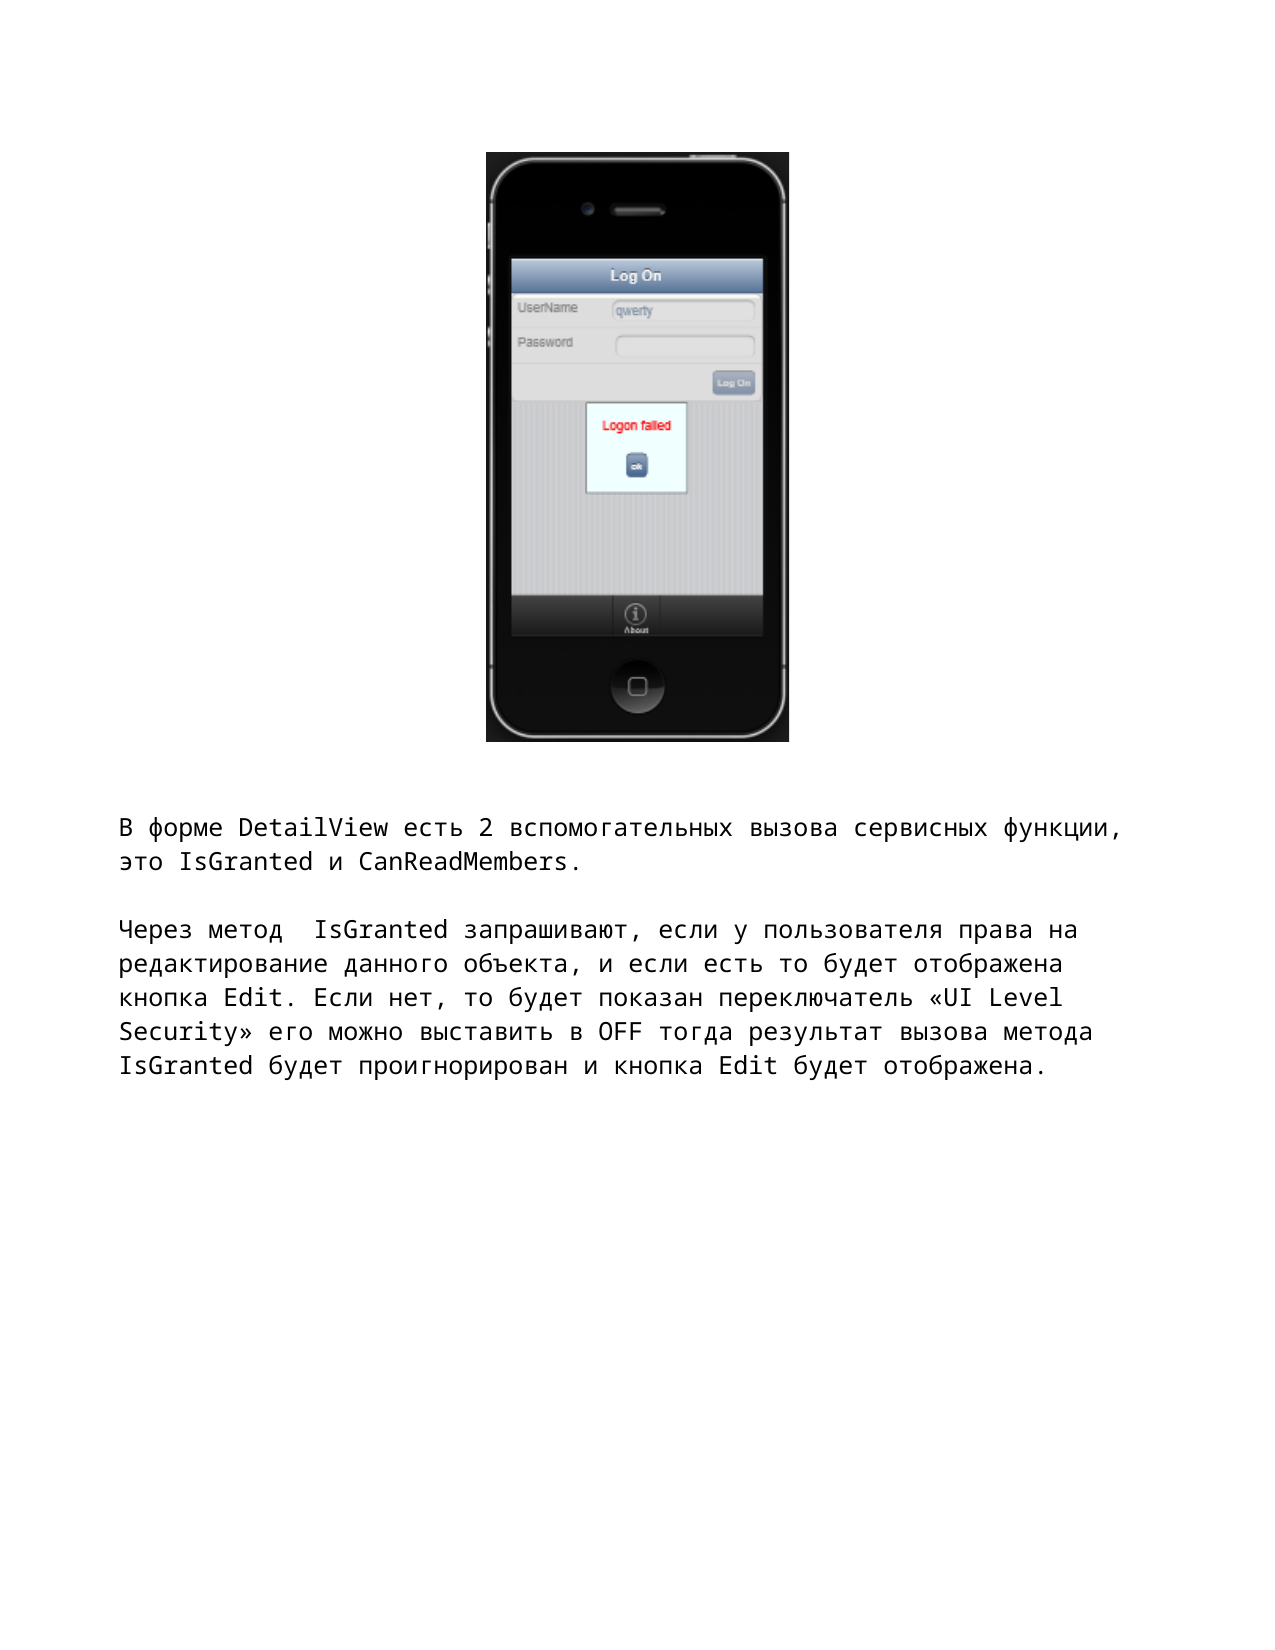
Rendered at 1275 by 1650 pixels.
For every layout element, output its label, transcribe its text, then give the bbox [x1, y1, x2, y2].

text В форме DetailView есть 2 вспомогательных вызова сервисных функции, это IsGranted и CanReadMembers. [118, 809, 1157, 878]
text Через метод IsGranted запрашивают, если у пользователя права на редактирование данного объекта, и если есть то будет отображена кнопка Edit. Если нет, то будет показан переключатель «UI Level Security» его можно выставить в OFF тогда результат вызова метода IsGranted будет проигнорирован и кнопка Edit будет отображена. [118, 912, 1157, 1082]
